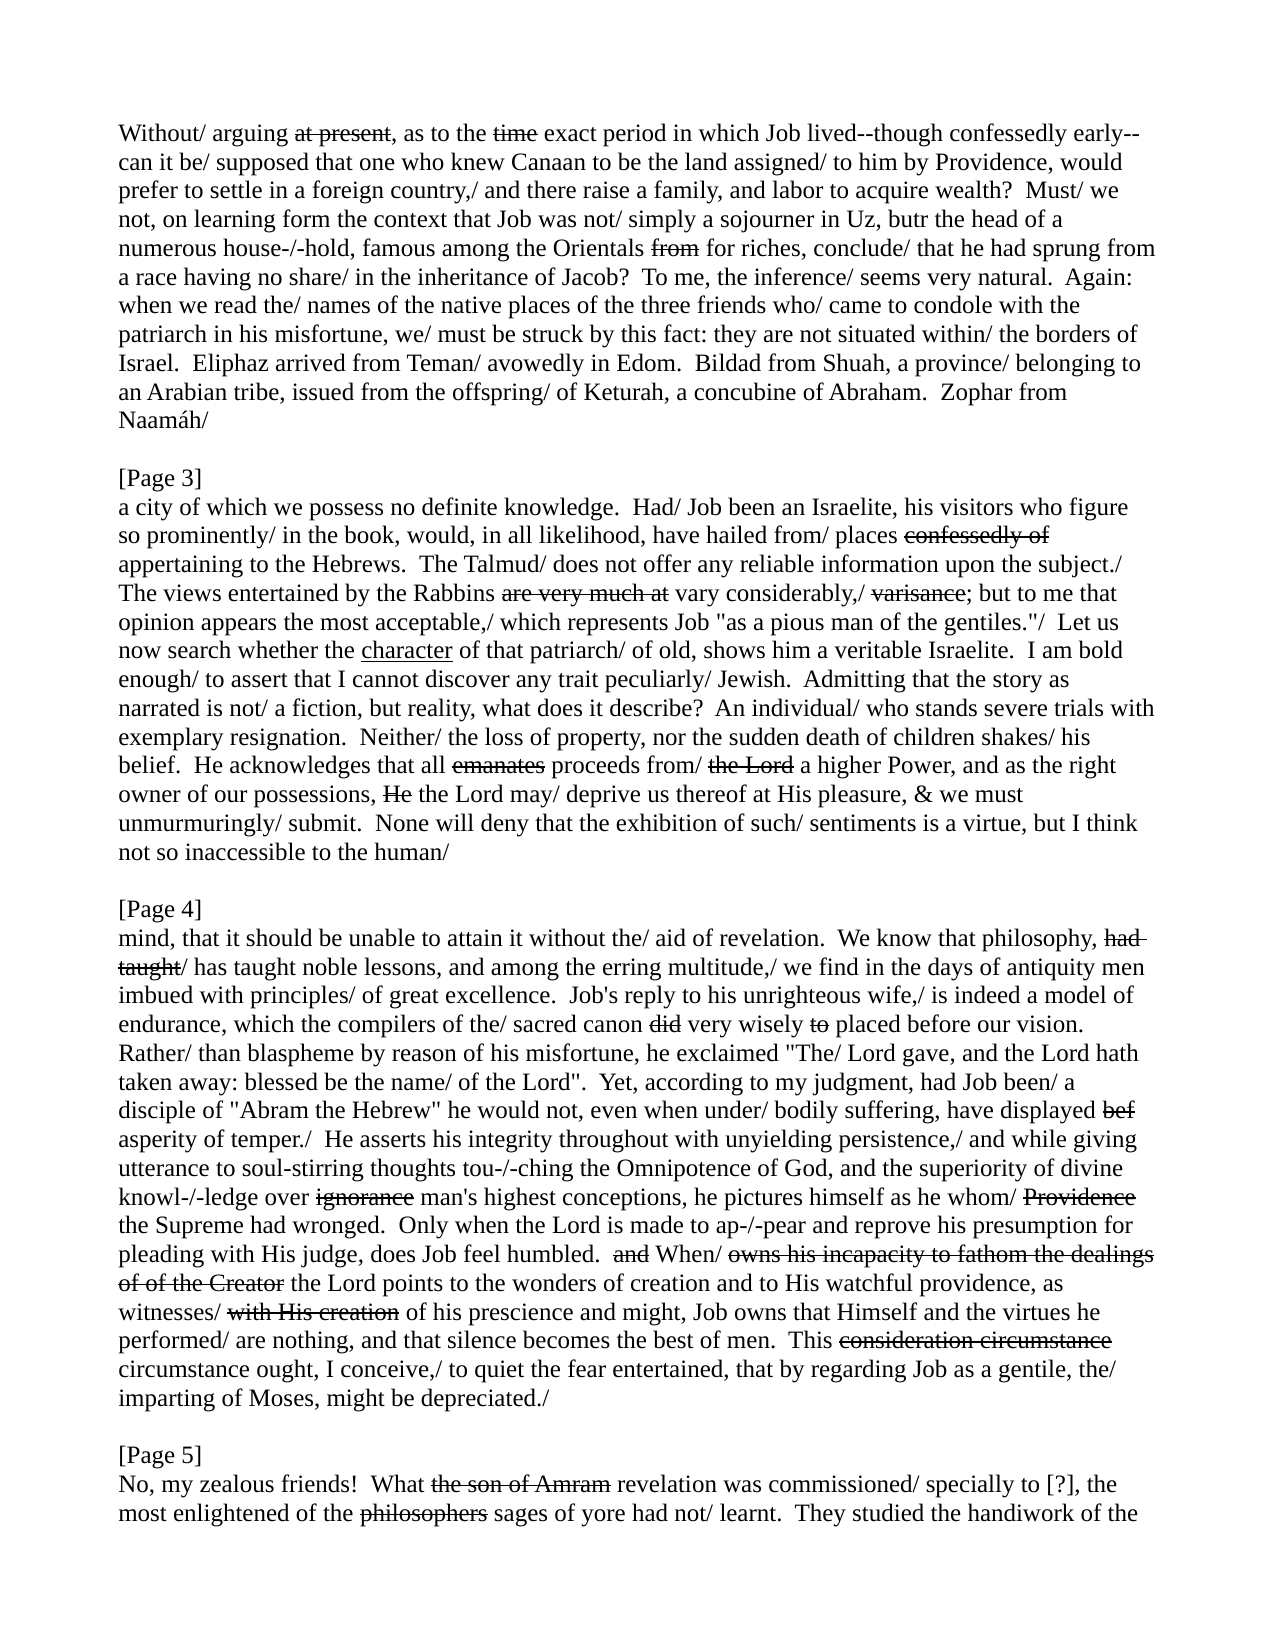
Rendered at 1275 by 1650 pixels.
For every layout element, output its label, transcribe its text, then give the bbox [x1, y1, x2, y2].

text Without/ arguing at present, as to the time exact period in which Job lived--though confessedly early--can it be/ supposed that one who knew Canaan to be the land assigned/ to him by Providence, would prefer to settle in a foreign country,/ and there raise a family, and labor to acquire wealth? Must/ we not, on learning form the context that Job was not/ simply a sojourner in Uz, butr the head of a numerous house-/-hold, famous among the Orientals from for riches, conclude/ that he had sprung from a race having no share/ in the inheritance of Jacob? To me, the inference/ seems very natural. Again: when we read the/ names of the native places of the three friends who/ came to condole with the patriarch in his misfortune, we/ must be struck by this fact: they are not situated within/ the borders of Israel. Eliphaz arrived from Teman/ avowedly in Edom. Bildad from Shuah, a province/ belonging to an Arabian tribe, issued from the offspring/ of Keturah, a concubine of Abraham. Zophar from Naamáh/ [118, 118, 1157, 434]
text [Page 4] [118, 894, 1157, 923]
text mind, that it should be unable to attain it without the/ aid of revelation. We know that philosophy, had taught/ has taught noble lessons, and among the erring multitude,/ we find in the days of antiquity men imbued with principles/ of great excellence. Job's reply to his unrighteous wife,/ is indeed a model of endurance, which the compilers of the/ sacred canon did very wisely to placed before our vision. Rather/ than blaspheme by reason of his misfortune, he exclaimed "The/ Lord gave, and the Lord hath taken away: blessed be the name/ of the Lord". Yet, according to my judgment, had Job been/ a disciple of "Abram the Hebrew" he would not, even when under/ bodily suffering, have displayed bef asperity of temper./ He asserts his integrity throughout with unyielding persistence,/ and while giving utterance to soul-stirring thoughts tou-/-ching the Omnipotence of God, and the superiority of divine knowl-/-ledge over ignorance man's highest conceptions, he pictures himself as he whom/ Providence the Supreme had wronged. Only when the Lord is made to ap-/-pear and reprove his presumption for pleading with His judge, does Job feel humbled. and When/ owns his incapacity to fathom the dealings of of the Creator the Lord points to the wonders of creation and to His watchful providence, as witnesses/ with His creation of his prescience and might, Job owns that Himself and the virtues he performed/ are nothing, and that silence becomes the best of men. This consideration circumstance circumstance ought, I conceive,/ to quiet the fear entertained, that by regarding Job as a gentile, the/ imparting of Moses, might be depreciated./ [118, 923, 1157, 1412]
text [Page 3] [118, 463, 1157, 492]
text [Page 5] [118, 1441, 1157, 1469]
text a city of which we possess no definite knowledge. Had/ Job been an Israelite, his visitors who figure so prominently/ in the book, would, in all likelihood, have hailed from/ places confessedly of appertaining to the Hebrews. The Talmud/ does not offer any reliable information upon the subject./ The views entertained by the Rabbins are very much at vary considerably,/ varisance; but to me that opinion appears the most acceptable,/ which represents Job "as a pious man of the gentiles."/ Let us now search whether the character of that patriarch/ of old, shows him a veritable Israelite. I am bold enough/ to assert that I cannot discover any trait peculiarly/ Jewish. Admitting that the story as narrated is not/ a fiction, but reality, what does it describe? An individual/ who stands severe trials with exemplary resignation. Neither/ the loss of property, nor the sudden death of children shakes/ his belief. He acknowledges that all emanates proceeds from/ the Lord a higher Power, and as the right owner of our possessions, He the Lord may/ deprive us thereof at His pleasure, & we must unmurmuringly/ submit. None will deny that the exhibition of such/ sentiments is a virtue, but I think not so inaccessible to the human/ [118, 492, 1157, 866]
text No, my zealous friends! What the son of Amram revelation was commissioned/ specially to [?], the most enlightened of the philosophers sages of yore had not/ learnt. They studied the handiwork of the [118, 1469, 1157, 1527]
